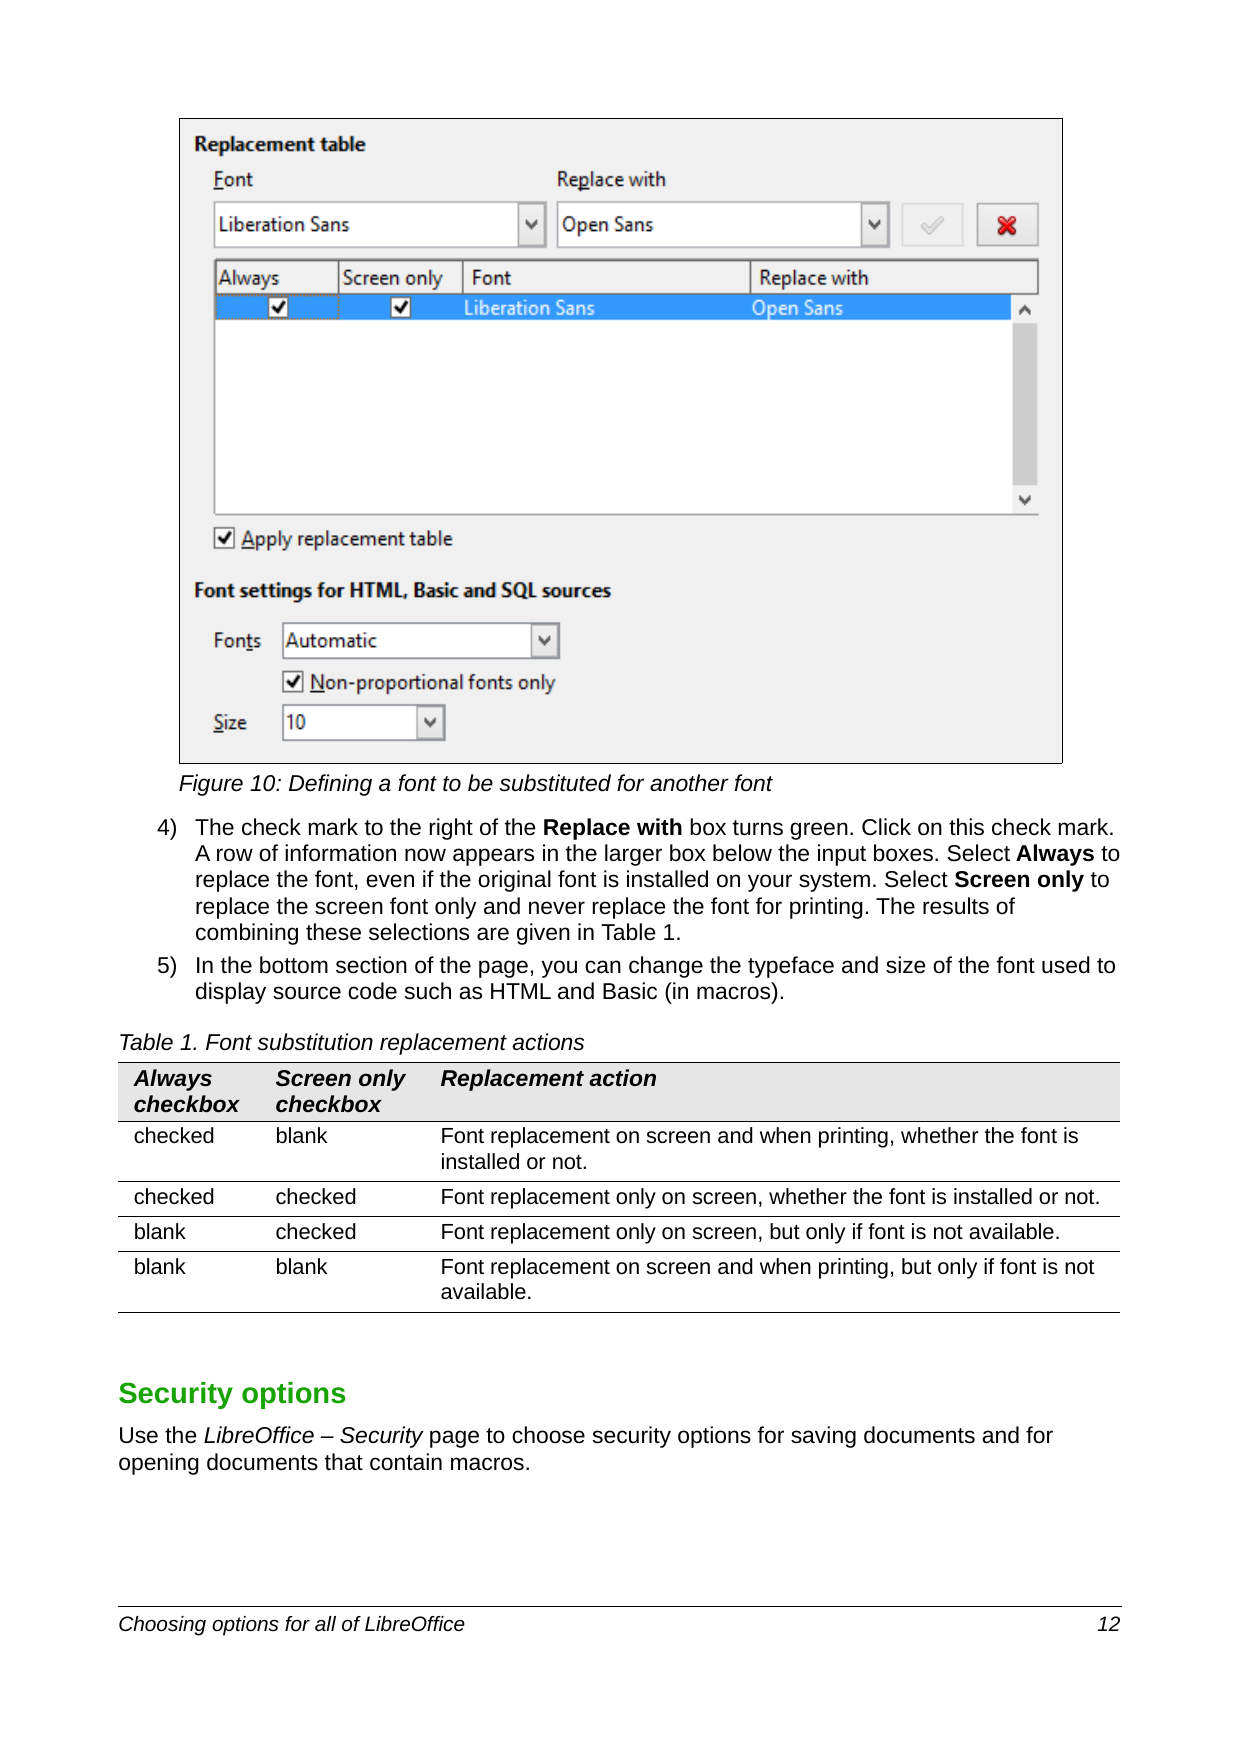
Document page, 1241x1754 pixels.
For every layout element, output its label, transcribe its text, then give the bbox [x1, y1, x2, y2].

table_cell checked [260, 1217, 425, 1251]
table_cell Font replacement on screen and when printing, but only if font is not available. [425, 1252, 1120, 1312]
table_header Always checkbox [118, 1063, 260, 1121]
table_cell Font replacement on screen and when printing, whether the font is installed or not. [425, 1122, 1120, 1181]
table_cell checked [260, 1182, 425, 1216]
table_header Screen only checkbox [260, 1063, 425, 1121]
table_cell checked [118, 1182, 260, 1216]
text Use the LibreOffice – Security page to choose security options for saving documents and for opening documents that contain macros. [118, 1422, 1122, 1475]
list In the bottom section of the page, you can change the typeface and size of the font used to display source code such as HTML and Basic (in macros). [177, 952, 1122, 1004]
list The check mark to the right of the Replace with box turns green. Click on this check mark. A row of information now appears in the larger box below the input boxes. Select Always to replace the font, even if the original font is installed on your system. Select Screen only to replace the screen font only and never replace the font for printing. The results of combining these selections are given in Table 1. [177, 813, 1122, 945]
text Figure 10: Defining a font to be substituted for another font [178, 769, 1062, 796]
table_cell blank [118, 1217, 260, 1251]
table_cell Font replacement only on screen, but only if font is not available. [425, 1217, 1120, 1251]
table_cell blank [118, 1252, 260, 1312]
text Table 1. Font substitution replacement actions [118, 1029, 1122, 1056]
table_header Replacement action [425, 1063, 1120, 1121]
table_cell blank [260, 1252, 425, 1312]
table_cell Font replacement only on screen, whether the font is installed or not. [425, 1182, 1120, 1216]
table_cell blank [260, 1122, 425, 1181]
subtitle Security options [118, 1376, 1122, 1410]
picture [180, 119, 1062, 763]
table_cell checked [118, 1122, 260, 1181]
